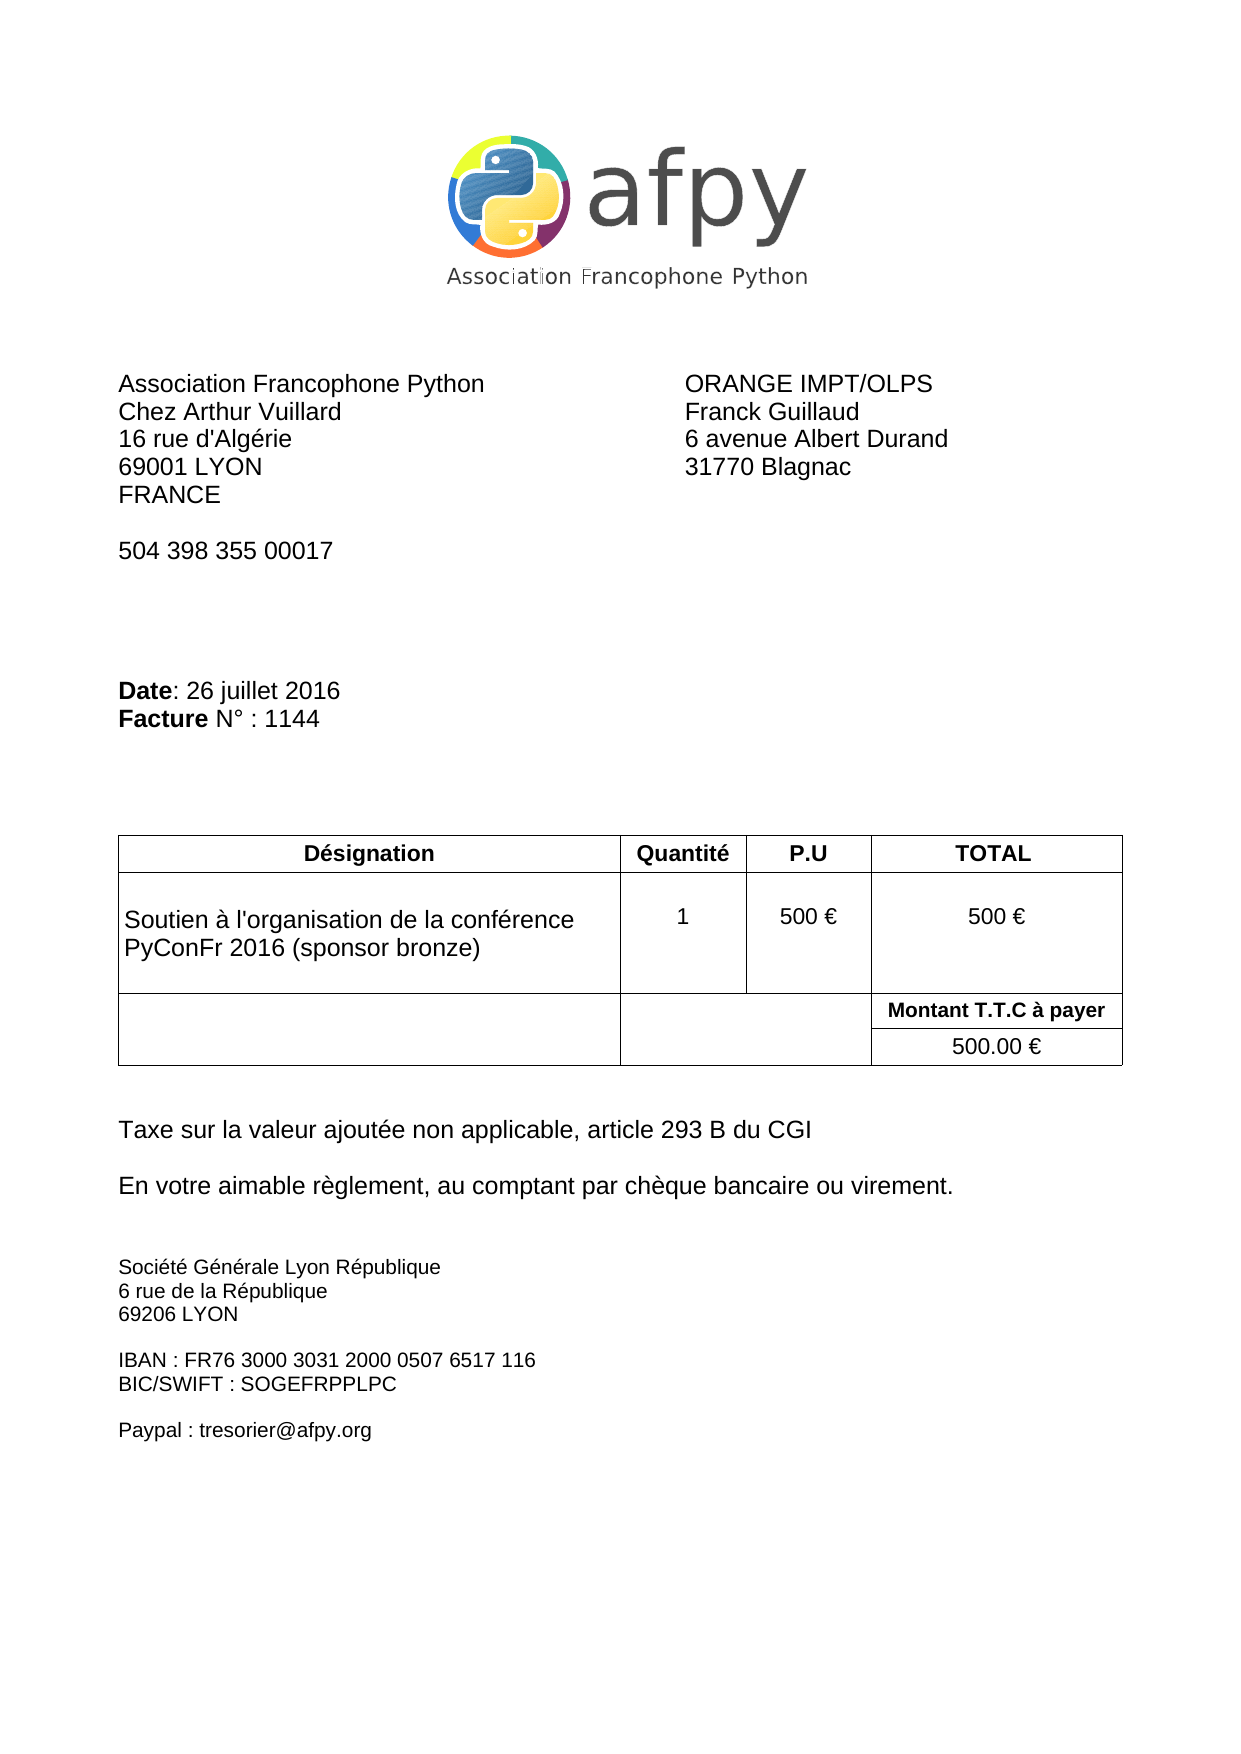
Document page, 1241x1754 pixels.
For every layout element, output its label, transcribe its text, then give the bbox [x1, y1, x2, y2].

text Taxe sur la valeur ajoutée non applicable, article 293 B du CGI [118, 1116, 1122, 1144]
table_header P.U [747, 836, 871, 872]
text Date: 26 juillet 2016 [118, 676, 1122, 704]
table_cell 500 € [747, 873, 871, 993]
text BIC/SWIFT : SOGEFRPPLPC [118, 1372, 1122, 1395]
table_header TOTAL [872, 836, 1122, 872]
table_header Montant T.T.C à payer [872, 994, 1122, 1028]
table_cell Soutien à l'organisation de la conférence PyConFr 2016 (sponsor bronze) [119, 873, 620, 993]
text 6 rue de la République [118, 1279, 1122, 1302]
table_header [535, 369, 684, 565]
table_cell 500,00 € [872, 1029, 1122, 1065]
table_cell 1 [621, 873, 746, 993]
table_header Association Francophone Python Chez Arthur Vuillard 16 rue d'Algérie 69001 LYON FRANCE 504 398 355 00017 [118, 369, 535, 565]
text Paypal : tresorier@afpy.org [118, 1418, 1122, 1442]
text Facture N° : 1144 [118, 704, 1122, 732]
table_header [621, 994, 871, 1065]
text 69206 LYON [118, 1302, 1122, 1326]
table_header Quantité [621, 836, 746, 872]
table_cell [535, 565, 684, 593]
table_cell 500 € [872, 873, 1122, 993]
text En votre aimable règlement, au comptant par chèque bancaire ou virement. [118, 1172, 1122, 1200]
table_cell [685, 565, 1122, 593]
table_cell [118, 565, 535, 593]
table_header [119, 994, 620, 1065]
text IBAN : FR76 3000 3031 2000 0507 6517 116 [118, 1349, 1122, 1372]
table_header ORANGE IMPT/OLPS Franck Guillaud 6 avenue Albert Durand 31770 Blagnac [685, 369, 1122, 565]
text Société Générale Lyon République [118, 1256, 1122, 1279]
table_header Désignation [119, 836, 620, 872]
